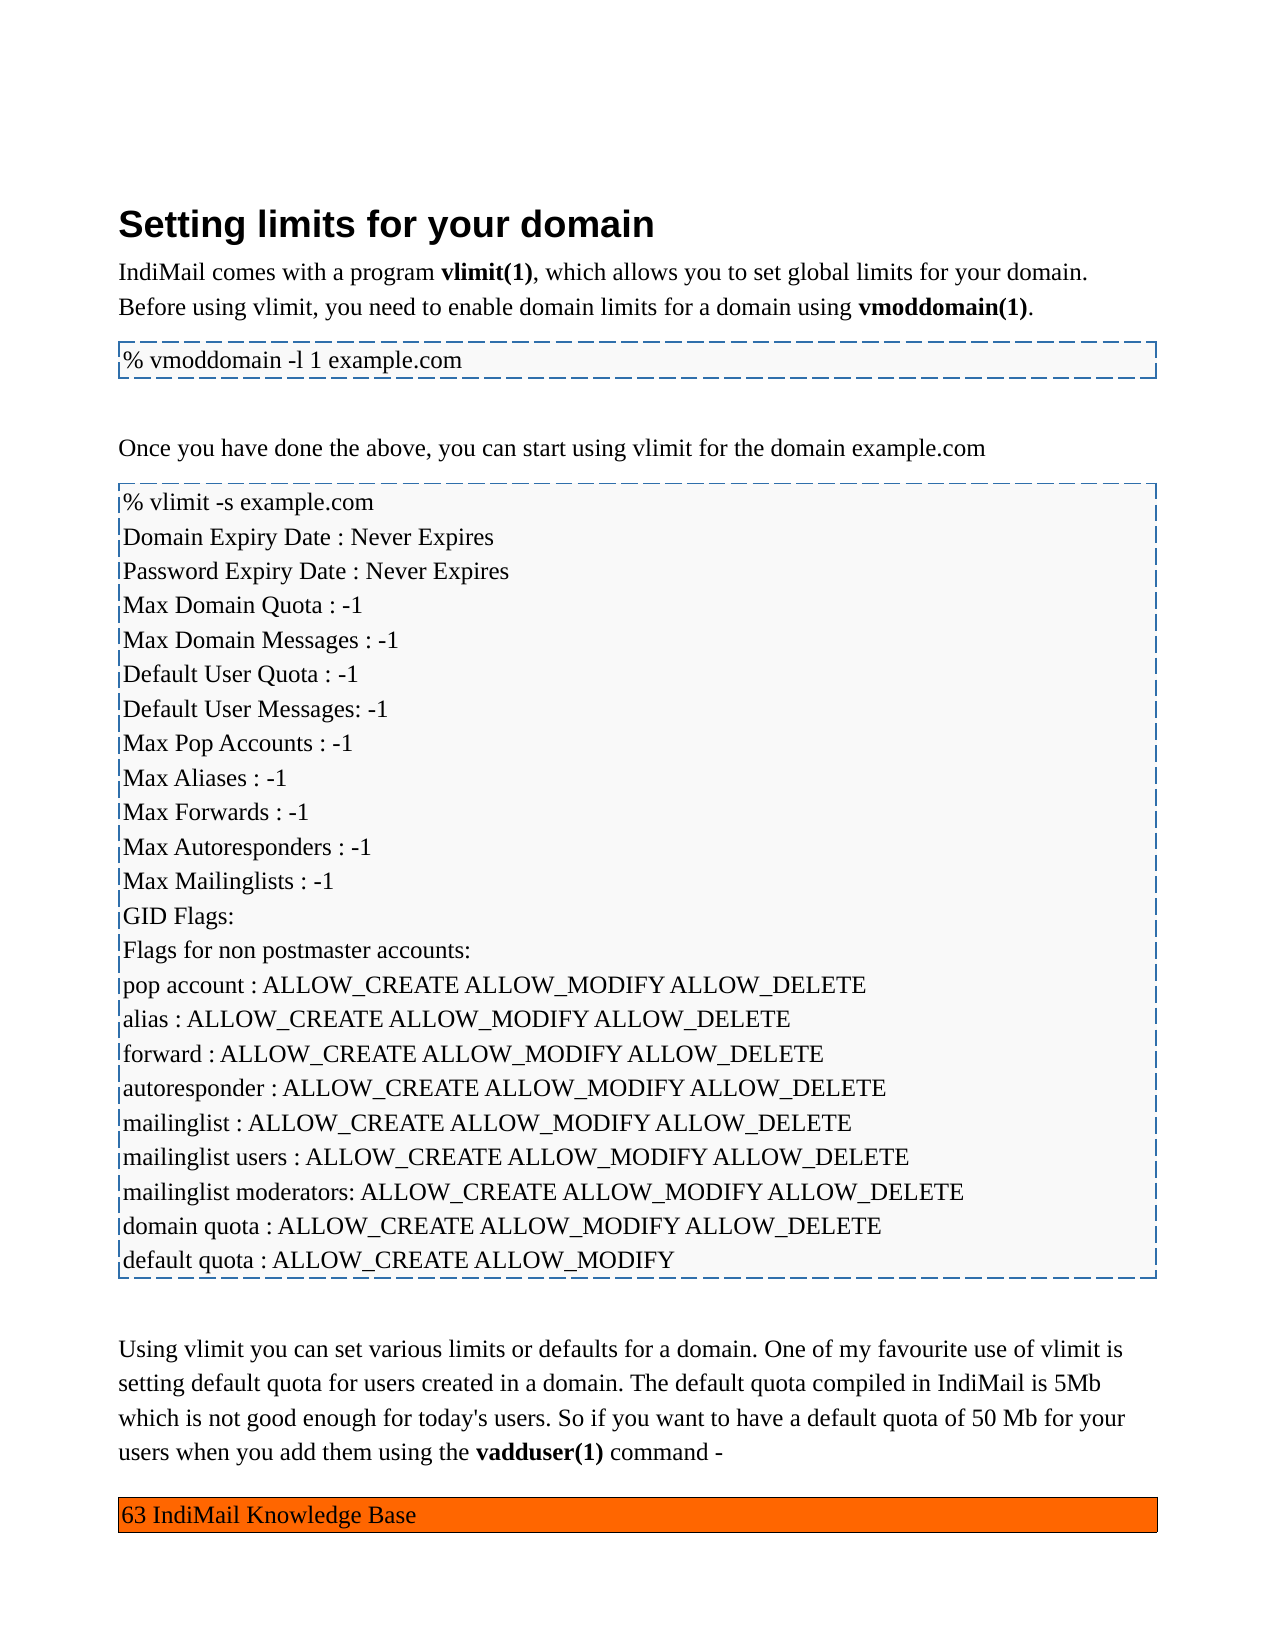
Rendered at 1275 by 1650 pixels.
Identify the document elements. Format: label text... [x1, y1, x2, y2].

text Once you have done the above, you can start using vlimit for the domain example.com [118, 433, 1157, 462]
text IndiMail comes with a program vlimit(1), which allows you to set global limits for your domain. Before using vlimit, you need to enable domain limits for a domain using vmoddomain(1). [118, 257, 1157, 321]
subtitle Setting limits for your domain [118, 201, 1157, 245]
text Using vlimit you can set various limits or defaults for a domain. One of my favourite use of vlimit is setting default quota for users created in a domain. The default quota compiled in IndiMail is 5Mb which is not good enough for today's users. So if you want to have a default quota of 50 Mb for your users when you add them using the vadduser(1) command - [118, 1334, 1157, 1466]
text % vlimit -s example.com Domain Expiry Date : Never Expires Password Expiry Date : Never Expires Max Domain Quota : -1 Max Domain Messages : -1 Default User Quota : -1 Default User Messages: -1 Max Pop Accounts : -1 Max Aliases : -1 Max Forwards : -1 Max Autoresponders : -1 Max Mailinglists : -1 GID Flags: Flags for non postmaster accounts: pop account : ALLOW_CREATE ALLOW_MODIFY ALLOW_DELETE alias : ALLOW_CREATE ALLOW_MODIFY ALLOW_DELETE forward : ALLOW_CREATE ALLOW_MODIFY ALLOW_DELETE autoresponder : ALLOW_CREATE ALLOW_MODIFY ALLOW_DELETE mailinglist : ALLOW_CREATE ALLOW_MODIFY ALLOW_DELETE mailinglist users : ALLOW_CREATE ALLOW_MODIFY ALLOW_DELETE mailinglist moderators: ALLOW_CREATE ALLOW_MODIFY ALLOW_DELETE domain quota : ALLOW_CREATE ALLOW_MODIFY ALLOW_DELETE default quota : ALLOW_CREATE ALLOW_MODIFY [118, 483, 1157, 1279]
text % vmoddomain -l 1 example.com [118, 341, 1157, 379]
